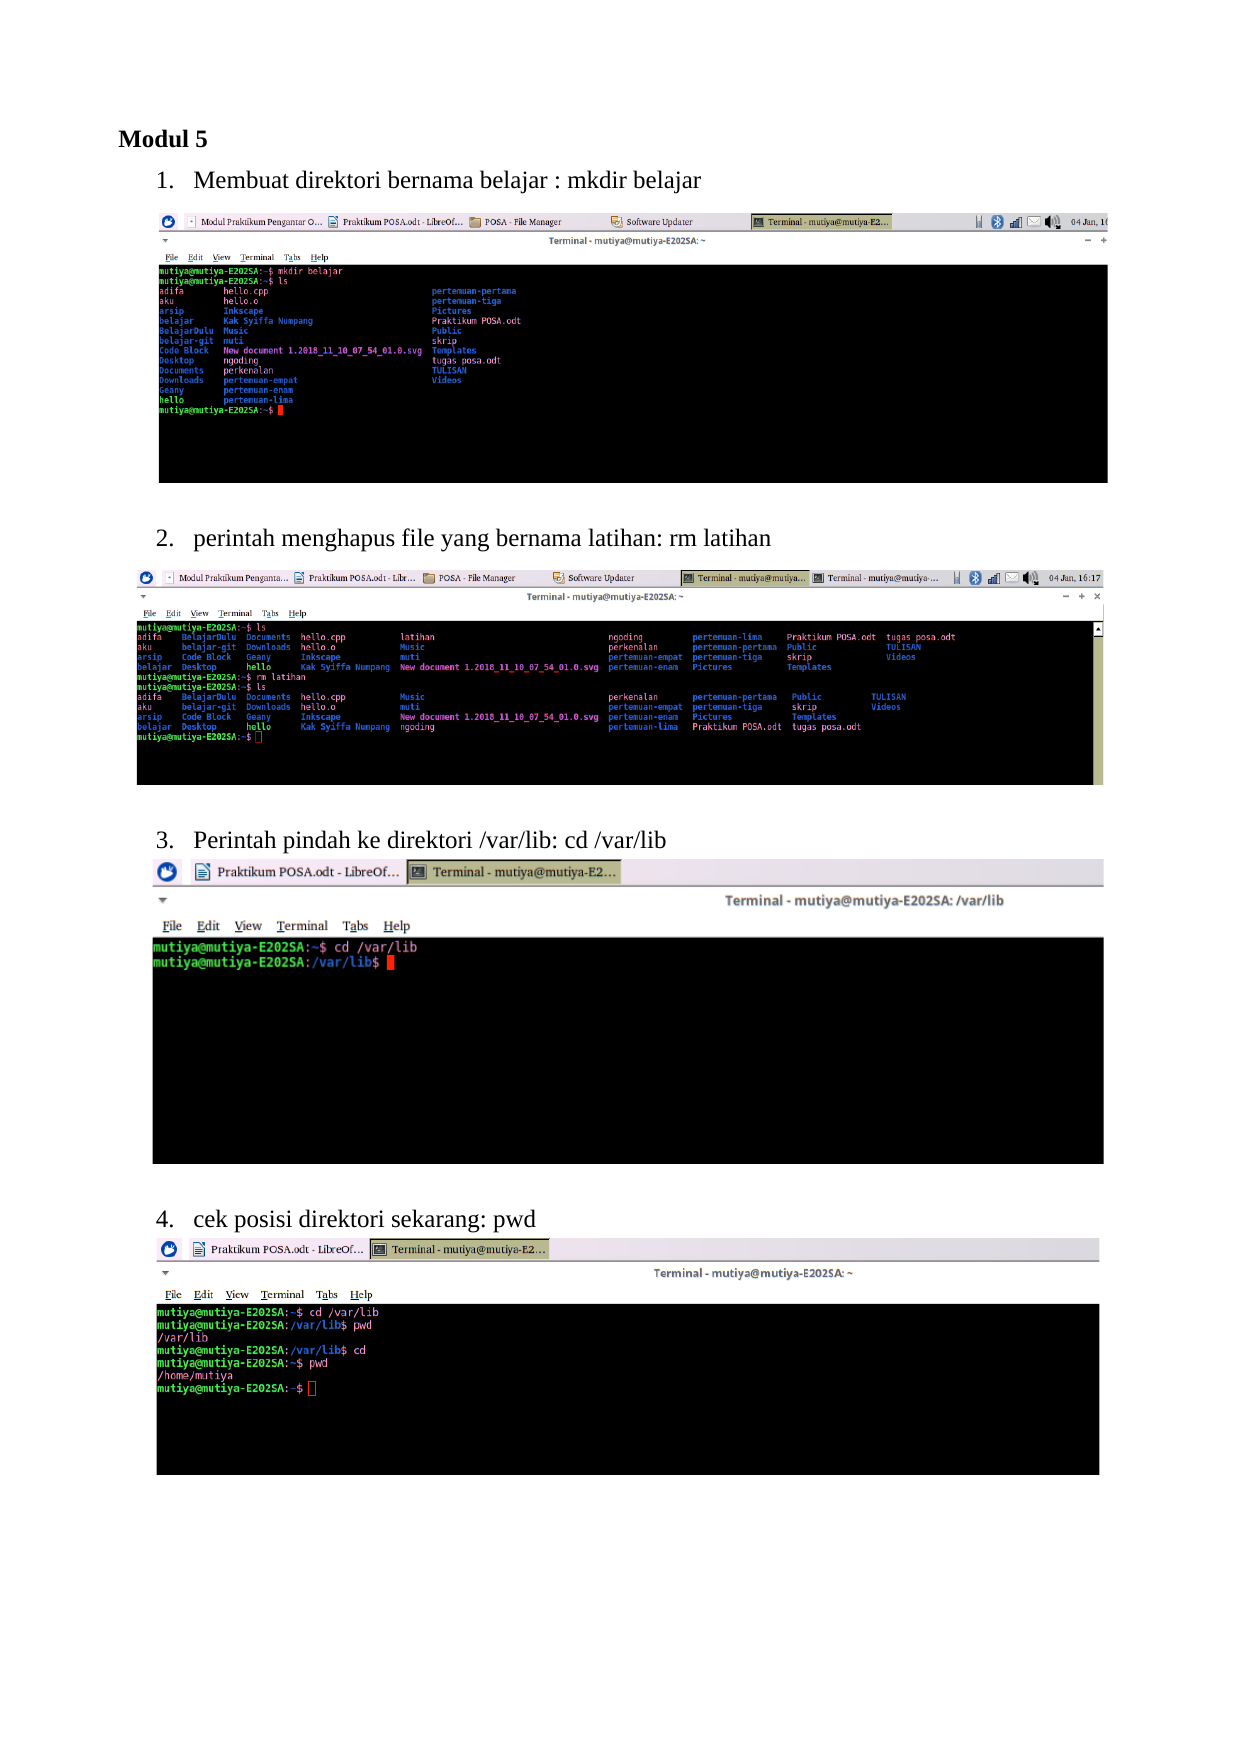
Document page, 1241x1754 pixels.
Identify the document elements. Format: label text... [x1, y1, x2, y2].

list perintah menghapus file yang bernama latihan: rm latihan [156, 523, 1122, 552]
picture [152, 859, 1104, 1164]
text Modul 5 [118, 124, 1122, 153]
picture [156, 1238, 1100, 1475]
picture [136, 570, 1104, 785]
list Membuat direktori bernama belajar : mkdir belajar [156, 165, 1122, 193]
picture [158, 213, 1108, 483]
list Perintah pindah ke direktori /var/lib: cd /var/lib [156, 825, 1122, 854]
list cek posisi direktori sekarang: pwd [156, 1204, 1122, 1233]
